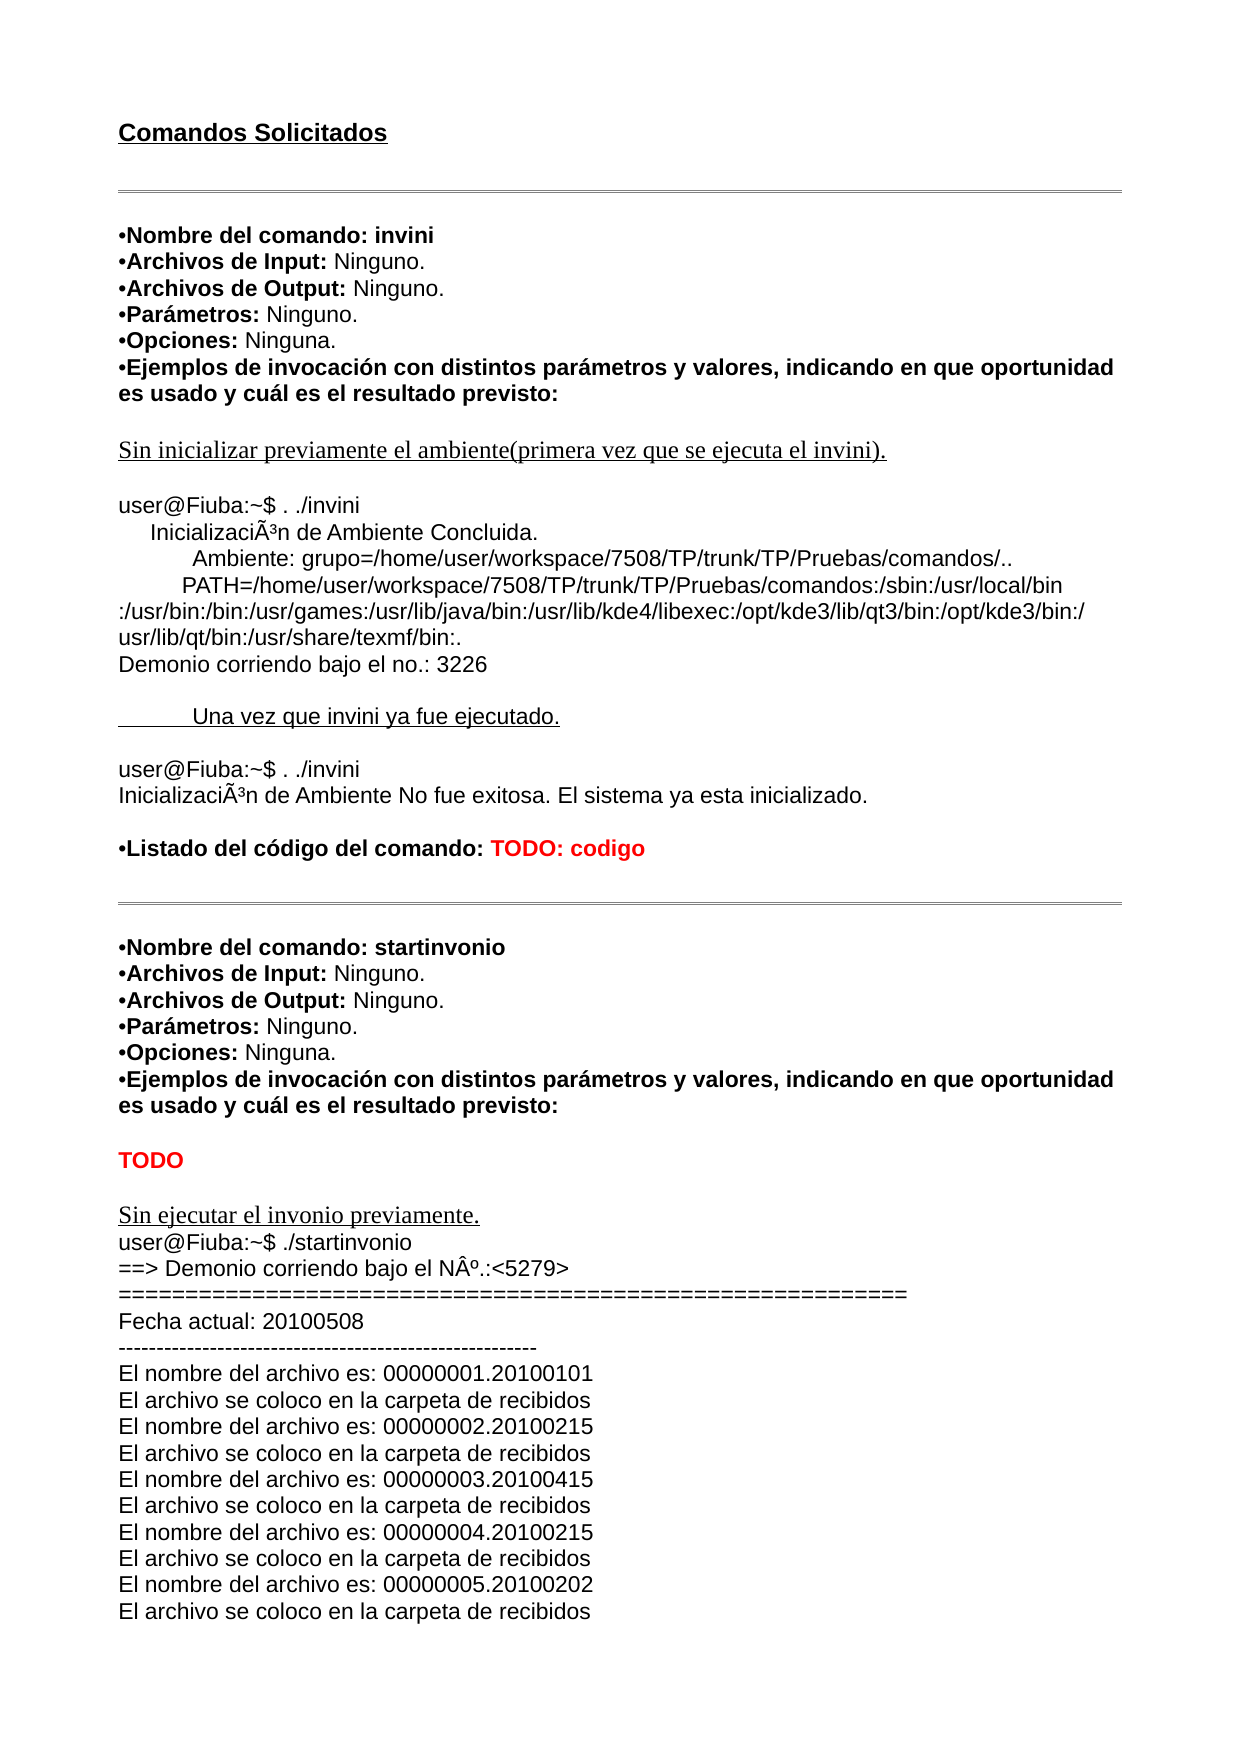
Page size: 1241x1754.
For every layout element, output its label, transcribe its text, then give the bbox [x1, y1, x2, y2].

text El archivo se coloco en la carpeta de recibidos [118, 1492, 1122, 1518]
list Opciones: Ninguna. [118, 1039, 1122, 1066]
list user@Fiuba:~$ ./startinvonio [118, 1229, 1122, 1255]
list Parámetros: Ninguno. [118, 301, 1122, 327]
text Ambiente: grupo=/home/user/workspace/7508/TP/trunk/TP/Pruebas/comandos/.. [118, 545, 1122, 572]
list user@Fiuba:~$ . ./invini [118, 492, 1122, 519]
text El nombre del archivo es: 00000003.20100415 [118, 1466, 1122, 1492]
text ==> Demonio corriendo bajo el NÂº.:<5279> [118, 1255, 1122, 1281]
text El nombre del archivo es: 00000004.20100215 [118, 1518, 1122, 1545]
list Archivos de Input: Ninguno. [118, 248, 1122, 274]
list Nombre del comando: invini [118, 222, 1122, 248]
list Ejemplos de invocación con distintos parámetros y valores, indicando en que oportunidad es usado y cuál es el resultado previsto: [118, 1066, 1122, 1118]
list TODO [118, 1147, 1122, 1173]
text El archivo se coloco en la carpeta de recibidos [118, 1387, 1122, 1413]
list Sin ejecutar el invonio previamente. [118, 1200, 1122, 1229]
text El archivo se coloco en la carpeta de recibidos [118, 1439, 1122, 1466]
list Parámetros: Ninguno. [118, 1013, 1122, 1039]
list Opciones: Ninguna. [118, 327, 1122, 353]
text El archivo se coloco en la carpeta de recibidos [118, 1598, 1122, 1624]
list Archivos de Output: Ninguno. [118, 274, 1122, 301]
list Nombre del comando: startinvonio [118, 934, 1122, 960]
list Ejemplos de invocación con distintos parámetros y valores, indicando en que oportunidad es usado y cuál es el resultado previsto: [118, 353, 1122, 406]
text El nombre del archivo es: 00000005.20100202 [118, 1571, 1122, 1598]
text Demonio corriendo bajo el no.: 3226 [118, 651, 1122, 677]
list Listado del código del comando: TODO: codigo [118, 835, 1122, 861]
list user@Fiuba:~$ . ./invini [118, 756, 1122, 782]
list Sin inicializar previamente el ambiente(primera vez que se ejecuta el invini). [118, 435, 1122, 464]
text El archivo se coloco en la carpeta de recibidos [118, 1545, 1122, 1571]
text PATH=/home/user/workspace/7508/TP/trunk/TP/Pruebas/comandos:/sbin:/usr/local/bin :/usr/bin:/bin:/usr/games:/usr/lib/java/bin:/usr/lib/kde4/libexec:/opt/kde3/lib/qt3/bin:/opt/kde3/bin:/usr/lib/qt/bin:/usr/share/texmf/bin:. [118, 572, 1122, 651]
text El nombre del archivo es: 00000001.20100101 [118, 1360, 1122, 1387]
list Archivos de Output: Ninguno. [118, 987, 1122, 1013]
text Una vez que invini ya fue ejecutado. [118, 703, 1122, 730]
list Archivos de Input: Ninguno. [118, 960, 1122, 987]
text ------------------------------------------------------- [118, 1334, 1122, 1360]
text InicializaciÃ³n de Ambiente No fue exitosa. El sistema ya esta inicializado. [118, 782, 1122, 809]
text =========================================================== [118, 1281, 1122, 1308]
text InicializaciÃ³n de Ambiente Concluida. [118, 519, 1122, 545]
text El nombre del archivo es: 00000002.20100215 [118, 1413, 1122, 1439]
text Fecha actual: 20100508 [118, 1308, 1122, 1334]
text Comandos Solicitados [118, 118, 1122, 147]
